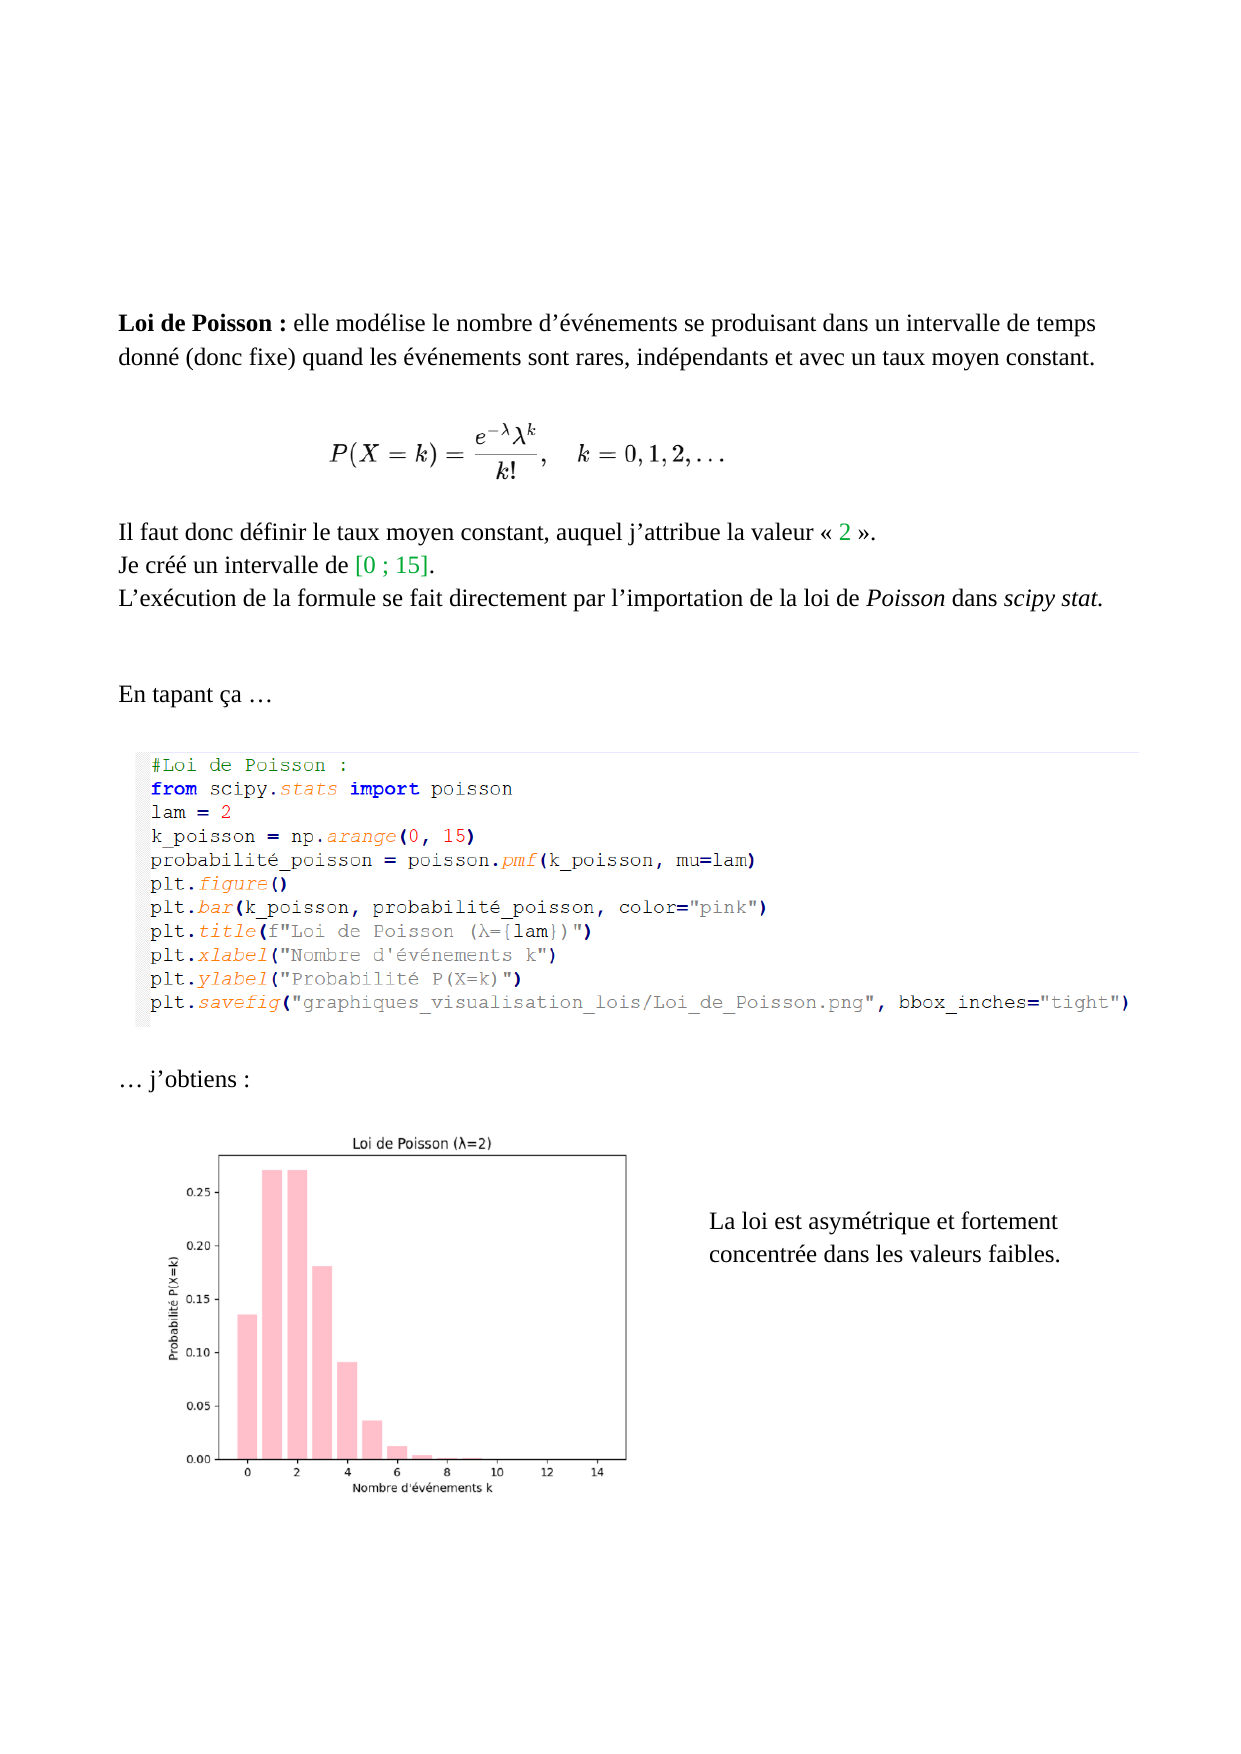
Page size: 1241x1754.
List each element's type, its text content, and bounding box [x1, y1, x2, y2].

text La loi est asymétrique et fortement concentrée dans les valeurs faibles. [118, 1144, 1122, 1531]
picture [164, 1131, 630, 1499]
text [118, 1550, 1122, 1612]
picture [307, 402, 730, 494]
text Loi de Poisson : elle modélise le nombre d’événements se produisant dans un intervalle de temps donné (donc fixe) quand les événements sont rares, indépendants et avec un taux moyen constant. [118, 308, 1122, 370]
text En tapant ça … [118, 679, 1122, 707]
text Il faut donc définir le taux moyen constant, auquel j’attribue la valeur « 2 ». Je créé un intervalle de [0 ; 15]. L’exécution de la formule se fait directement par l’importation de la loi de Poisson dans scipy stat. [118, 484, 1122, 612]
picture [135, 752, 1140, 1027]
text … j’obtiens : [118, 726, 1122, 1126]
